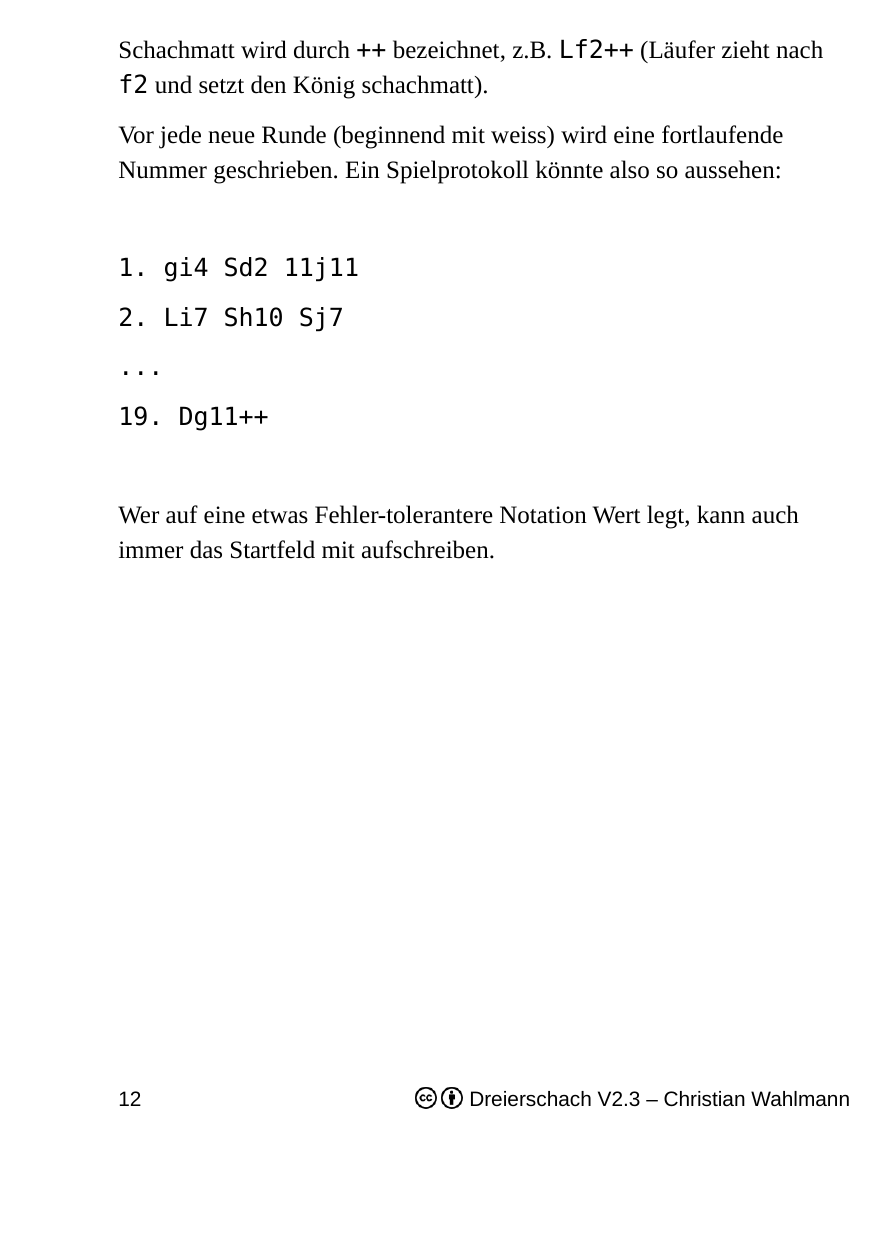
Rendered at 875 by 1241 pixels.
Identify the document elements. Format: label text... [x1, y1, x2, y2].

picture [413, 1085, 464, 1110]
text 19. Dg11++ [118, 402, 850, 431]
text Schachmatt wird durch ++ bezeichnet, z.B. Lf2++ (Läufer zieht nach f2 und setzt den König schachmatt). [118, 35, 850, 100]
text 2. Li7 Sh10 Sj7 [118, 303, 850, 332]
text Wer auf eine etwas Fehler-tolerantere Notation Wert legt, kann auch immer das Startfeld mit aufschreiben. [118, 501, 850, 564]
text 1. gi4 Sd2 11j11 [118, 253, 850, 282]
text ... [118, 352, 850, 382]
text Vor jede neue Runde (beginnend mit weiss) wird eine fortlaufende Nummer geschrieben. Ein Spielprotokoll könnte also so aussehen: [118, 120, 850, 183]
